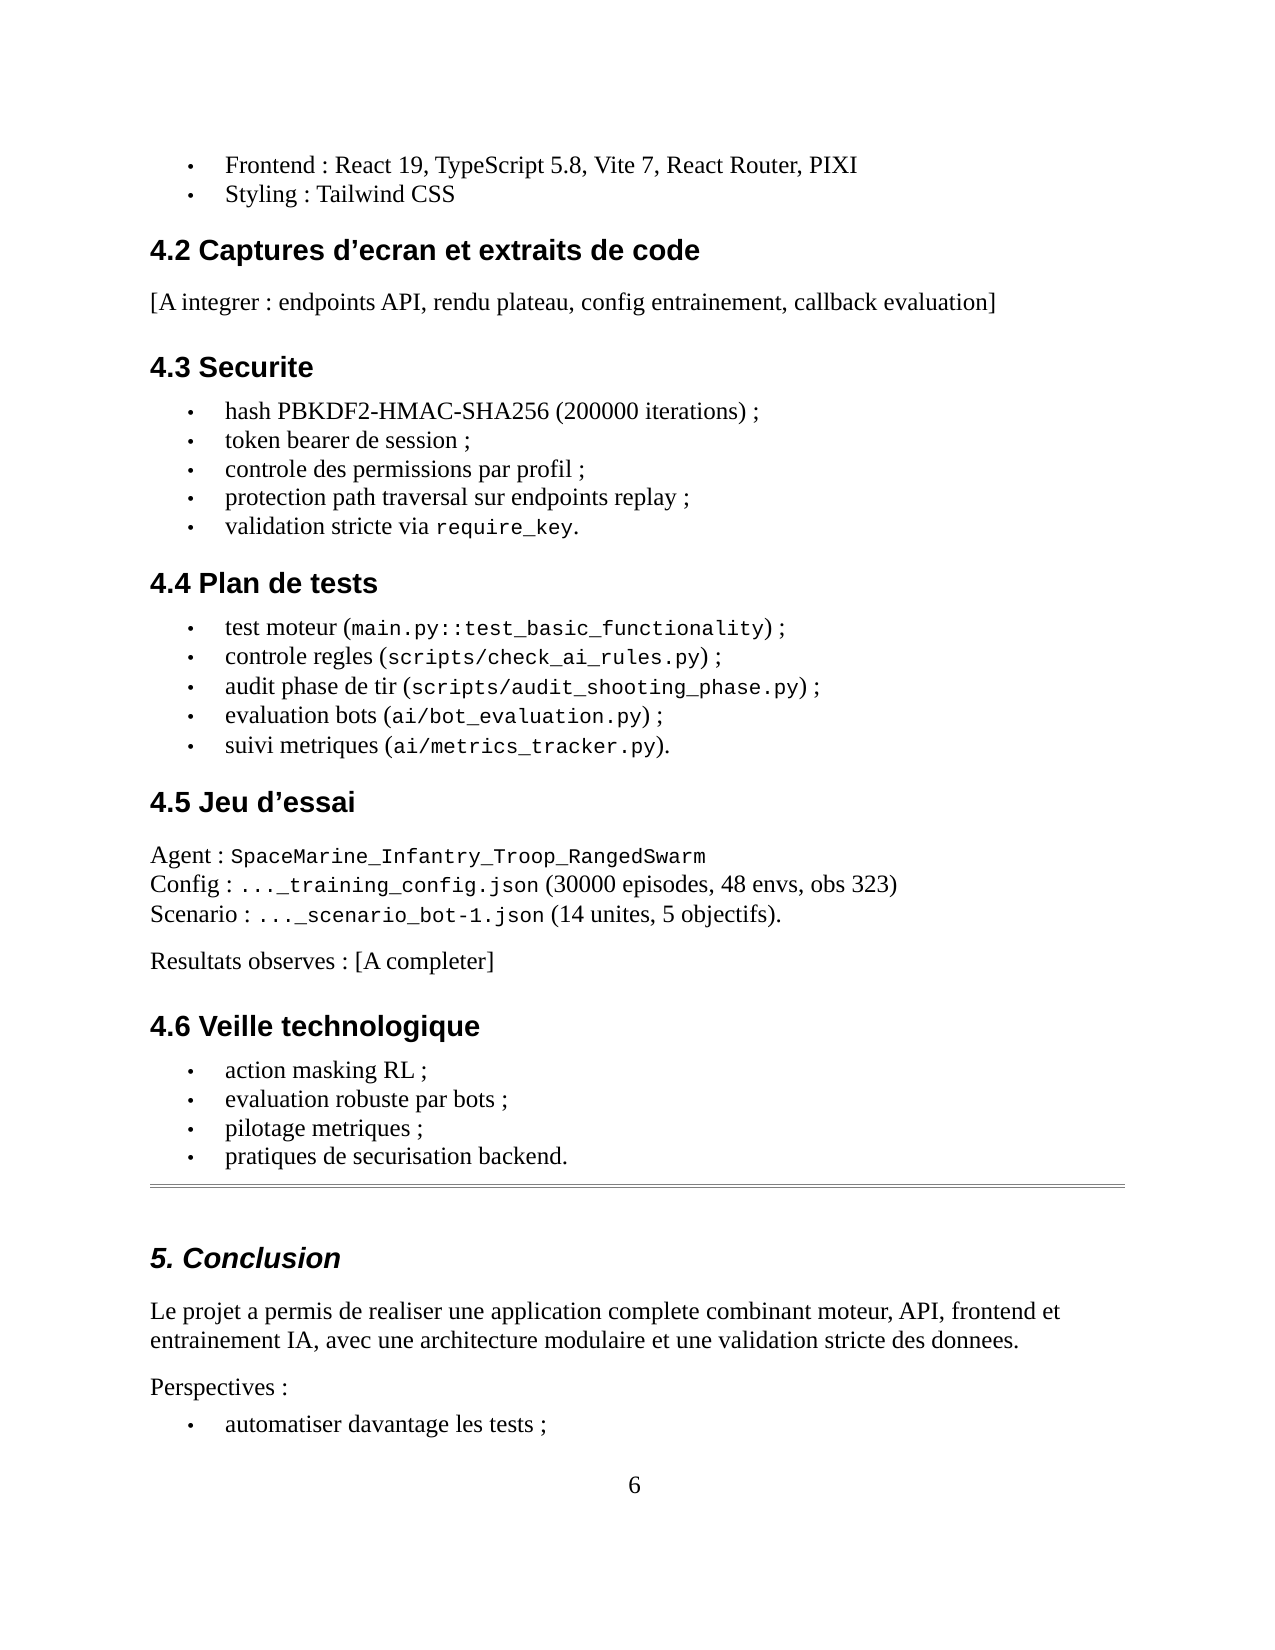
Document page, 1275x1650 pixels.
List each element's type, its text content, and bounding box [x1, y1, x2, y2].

subtitle 5. Conclusion [150, 1241, 1125, 1275]
text Resultats observes : [A completer] [150, 946, 1125, 975]
subtitle 4.5 Jeu d’essai [150, 785, 1125, 818]
list action masking RL ; [187, 1055, 1125, 1084]
list hash PBKDF2-HMAC-SHA256 (200000 iterations) ; [187, 396, 1125, 425]
list controle regles (scripts/check_ai_rules.py) ; [187, 641, 1125, 671]
text [A integrer : endpoints API, rendu plateau, config entrainement, callback evaluation] [150, 287, 1125, 316]
subtitle 4.2 Captures d’ecran et extraits de code [150, 232, 1125, 266]
list protection path traversal sur endpoints replay ; [187, 482, 1125, 511]
list validation stricte via require_key. [187, 511, 1125, 541]
list automatiser davantage les tests ; [187, 1409, 1125, 1438]
text Le projet a permis de realiser une application complete combinant moteur, API, frontend et entrainement IA, avec une architecture modulaire et une validation stricte des donnees. [150, 1296, 1125, 1354]
list evaluation robuste par bots ; [187, 1084, 1125, 1113]
subtitle 4.3 Securite [150, 350, 1125, 384]
list pilotage metriques ; [187, 1113, 1125, 1141]
list evaluation bots (ai/bot_evaluation.py) ; [187, 701, 1125, 730]
list token bearer de session ; [187, 425, 1125, 454]
list audit phase de tir (scripts/audit_shooting_phase.py) ; [187, 671, 1125, 701]
subtitle 4.6 Veille technologique [150, 1009, 1125, 1043]
subtitle 4.4 Plan de tests [150, 566, 1125, 599]
list pratiques de securisation backend. [187, 1141, 1125, 1170]
text Perspectives : [150, 1372, 1125, 1401]
list controle des permissions par profil ; [187, 454, 1125, 482]
text Agent : SpaceMarine_Infantry_Troop_RangedSwarm Config : ..._training_config.json (30000 episodes, 48 envs, obs 323) Scenario : ..._scenario_bot-1.json (14 unites, 5 objectifs). [150, 840, 1125, 928]
list suivi metriques (ai/metrics_tracker.py). [187, 730, 1125, 760]
list test moteur (main.py::test_basic_functionality) ; [187, 612, 1125, 641]
list Styling : Tailwind CSS [187, 179, 1125, 207]
list Frontend : React 19, TypeScript 5.8, Vite 7, React Router, PIXI [187, 150, 1125, 179]
